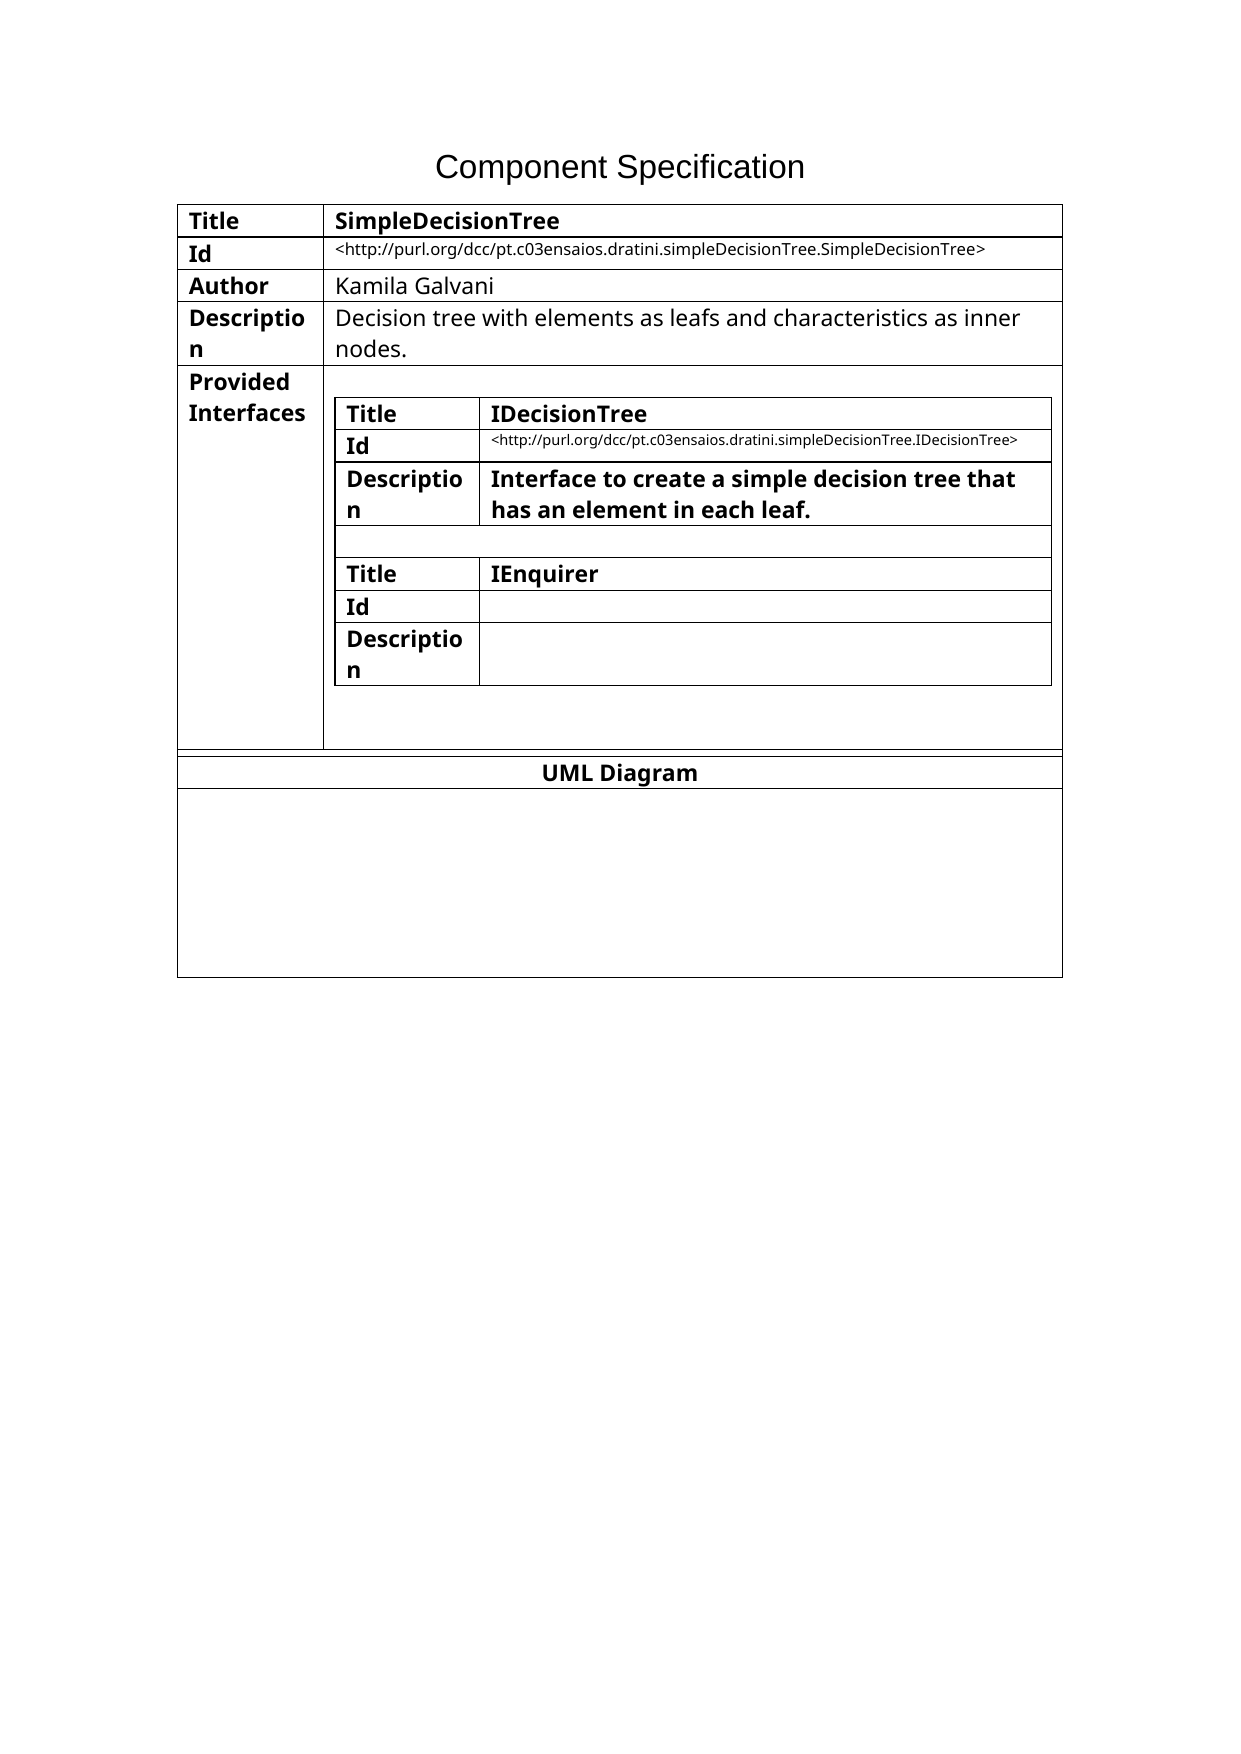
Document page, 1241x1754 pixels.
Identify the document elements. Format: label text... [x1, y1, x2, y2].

table_cell Author [178, 270, 323, 301]
table_cell Kamila Galvani [324, 270, 1062, 301]
table_header Title [178, 205, 323, 236]
table_cell [480, 623, 1051, 685]
table_cell [336, 526, 1051, 557]
table_cell UML Diagram [178, 757, 1062, 788]
table_cell Description [178, 302, 323, 364]
table_cell Id [336, 591, 479, 622]
table_cell Provided Interfaces [178, 366, 323, 749]
table_cell Id [336, 430, 479, 461]
table_cell Title [336, 558, 479, 589]
text Component Specification [177, 148, 1063, 186]
table_cell <http://purl.org/dcc/pt.c03ensaios.dratini.simpleDecisionTree.IDecisionTree> [480, 430, 1051, 461]
table_cell <http://purl.org/dcc/pt.c03ensaios.dratini.simpleDecisionTree.SimpleDecisionTree> [324, 238, 1062, 269]
table_cell [178, 789, 1062, 977]
table_cell Decision tree with elements as leafs and characteristics as inner nodes. [324, 302, 1062, 364]
table_header Title [336, 398, 479, 429]
table_cell Interface to create a simple decision tree that has an element in each leaf. [480, 463, 1051, 525]
table_cell [324, 366, 1062, 749]
table_cell Description [336, 623, 479, 685]
table_header IDecisionTree [480, 398, 1051, 429]
table_header SimpleDecisionTree [324, 205, 1062, 236]
table_cell Description [336, 463, 479, 525]
table_cell [480, 591, 1051, 622]
table_cell [178, 750, 1062, 756]
table_cell IEnquirer [480, 558, 1051, 589]
table_cell Id [178, 238, 323, 269]
